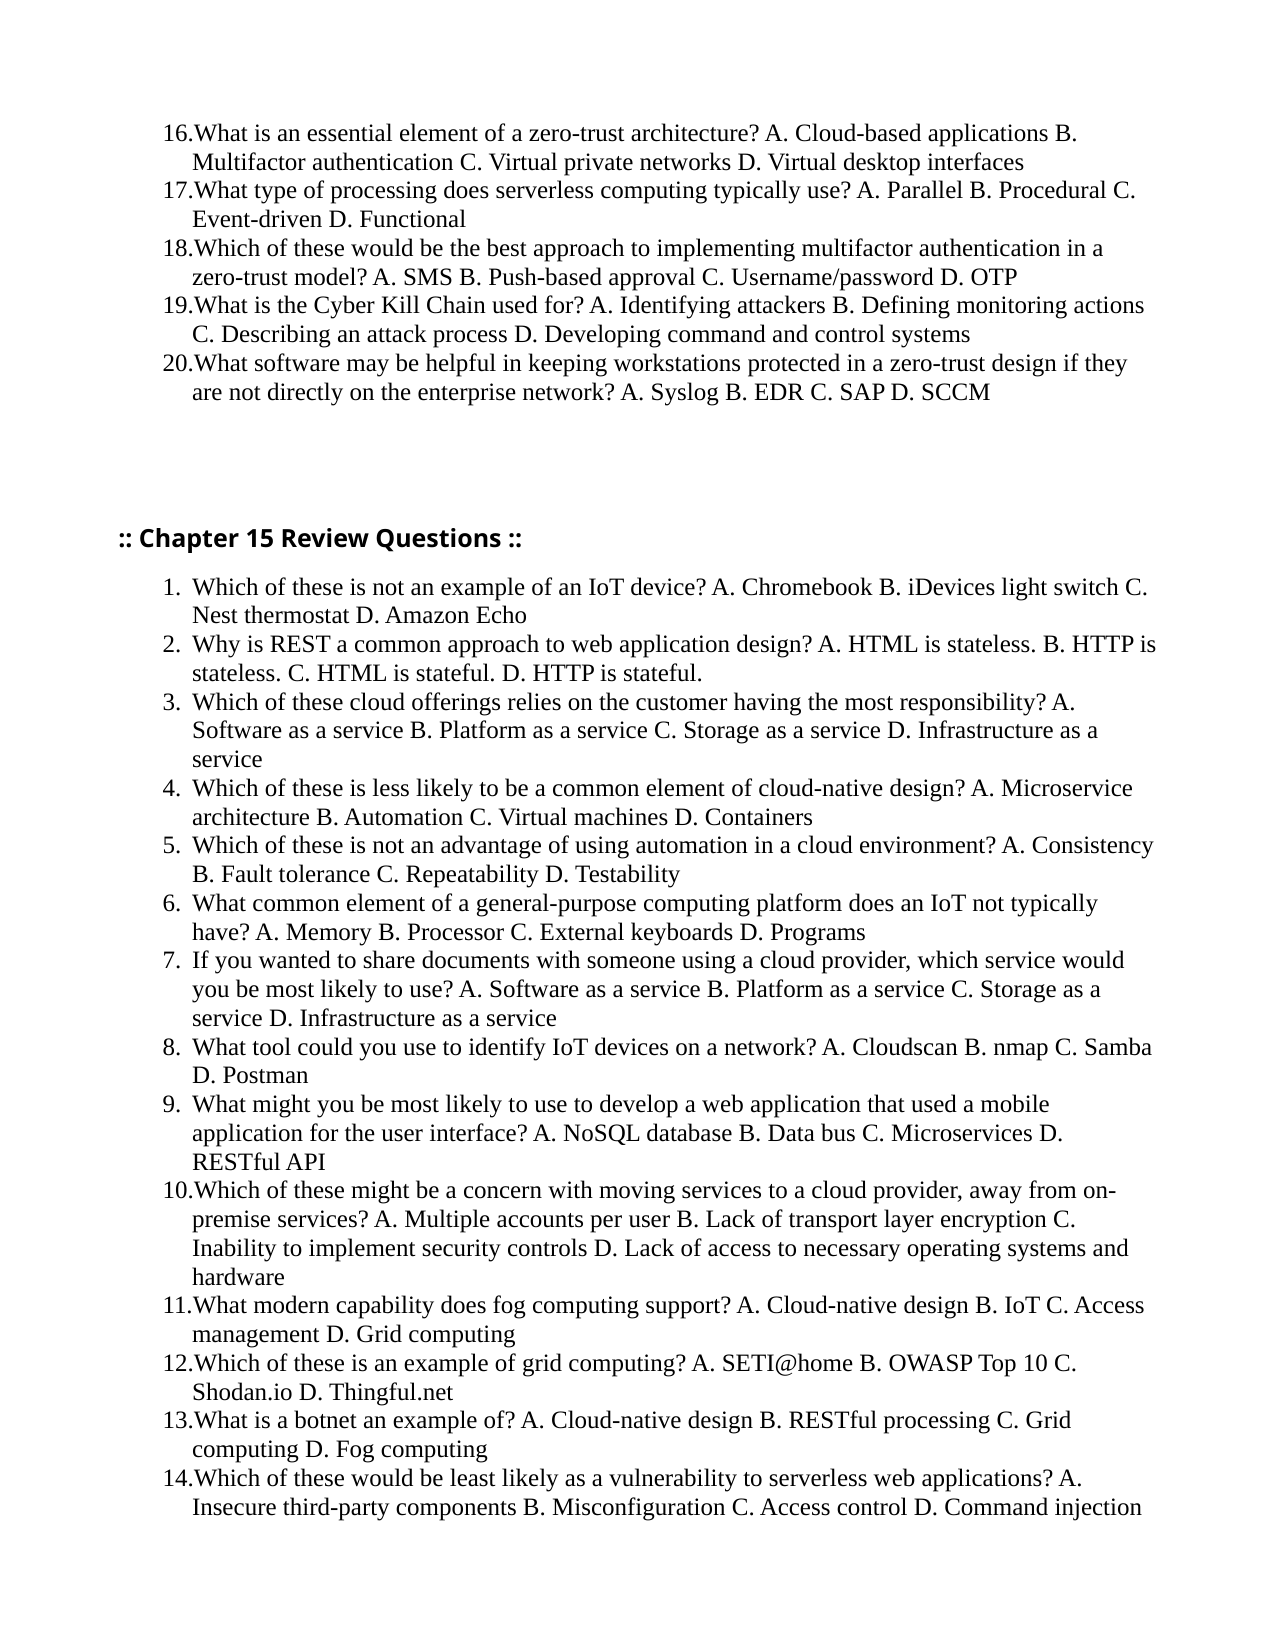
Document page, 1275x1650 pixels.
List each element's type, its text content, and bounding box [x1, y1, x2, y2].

list What software may be helpful in keeping workstations protected in a zero‐trust design if they are not directly on the enterprise network? A. Syslog B. EDR C. SAP D. SCCM [162, 348, 1157, 406]
list Which of these is less likely to be a common element of cloud‐native design? A. Microservice architecture B. Automation C. Virtual machines D. Containers [162, 773, 1157, 831]
list What is the Cyber Kill Chain used for? A. Identifying attackers B. Defining monitoring actions C. Describing an attack process D. Developing command and control systems [162, 291, 1157, 348]
list What modern capability does fog computing support? A. Cloud‐native design B. IoT C. Access management D. Grid computing [162, 1291, 1157, 1348]
list What common element of a general‐purpose computing platform does an IoT not typically have? A. Memory B. Processor C. External keyboards D. Programs [162, 888, 1157, 946]
list Which of these cloud offerings relies on the customer having the most responsibility? A. Software as a service B. Platform as a service C. Storage as a service D. Infrastructure as a service [162, 687, 1157, 773]
list Why is REST a common approach to web application design? A. HTML is stateless. B. HTTP is stateless. C. HTML is stateful. D. HTTP is stateful. [162, 629, 1157, 687]
list What tool could you use to identify IoT devices on a network? A. Cloudscan B. nmap C. Samba D. Postman [162, 1032, 1157, 1089]
list Which of these might be a concern with moving services to a cloud provider, away from on‐premise services? A. Multiple accounts per user B. Lack of transport layer encryption C. Inability to implement security controls D. Lack of access to necessary operating systems and hardware [162, 1176, 1157, 1291]
list Which of these would be the best approach to implementing multifactor authentication in a zero‐trust model? A. SMS B. Push‐based approval C. Username/password D. OTP [162, 233, 1157, 291]
list What type of processing does serverless computing typically use? A. Parallel B. Procedural C. Event‐driven D. Functional [162, 176, 1157, 233]
list What is an essential element of a zero‐trust architecture? A. Cloud‐based applications B. Multifactor authentication C. Virtual private networks D. Virtual desktop interfaces [162, 118, 1157, 176]
list Which of these is not an example of an IoT device? A. Chromebook B. iDevices light switch C. Nest thermostat D. Amazon Echo [162, 572, 1157, 629]
list What is a botnet an example of? A. Cloud‐native design B. RESTful processing C. Grid computing D. Fog computing [162, 1406, 1157, 1463]
list Which of these is not an advantage of using automation in a cloud environment? A. Consistency B. Fault tolerance C. Repeatability D. Testability [162, 831, 1157, 888]
list Which of these would be least likely as a vulnerability to serverless web applications? A. Insecure third‐party components B. Misconfiguration C. Access control D. Command injection [162, 1463, 1157, 1521]
text :: Chapter 15 Review Questions :: [118, 521, 1157, 555]
list If you wanted to share documents with someone using a cloud provider, which service would you be most likely to use? A. Software as a service B. Platform as a service C. Storage as a service D. Infrastructure as a service [162, 946, 1157, 1032]
list Which of these is an example of grid computing? A. SETI@home B. OWASP Top 10 C. Shodan.io D. Thingful.net [162, 1348, 1157, 1406]
list What might you be most likely to use to develop a web application that used a mobile application for the user interface? A. NoSQL database B. Data bus C. Microservices D. RESTful API [162, 1089, 1157, 1176]
